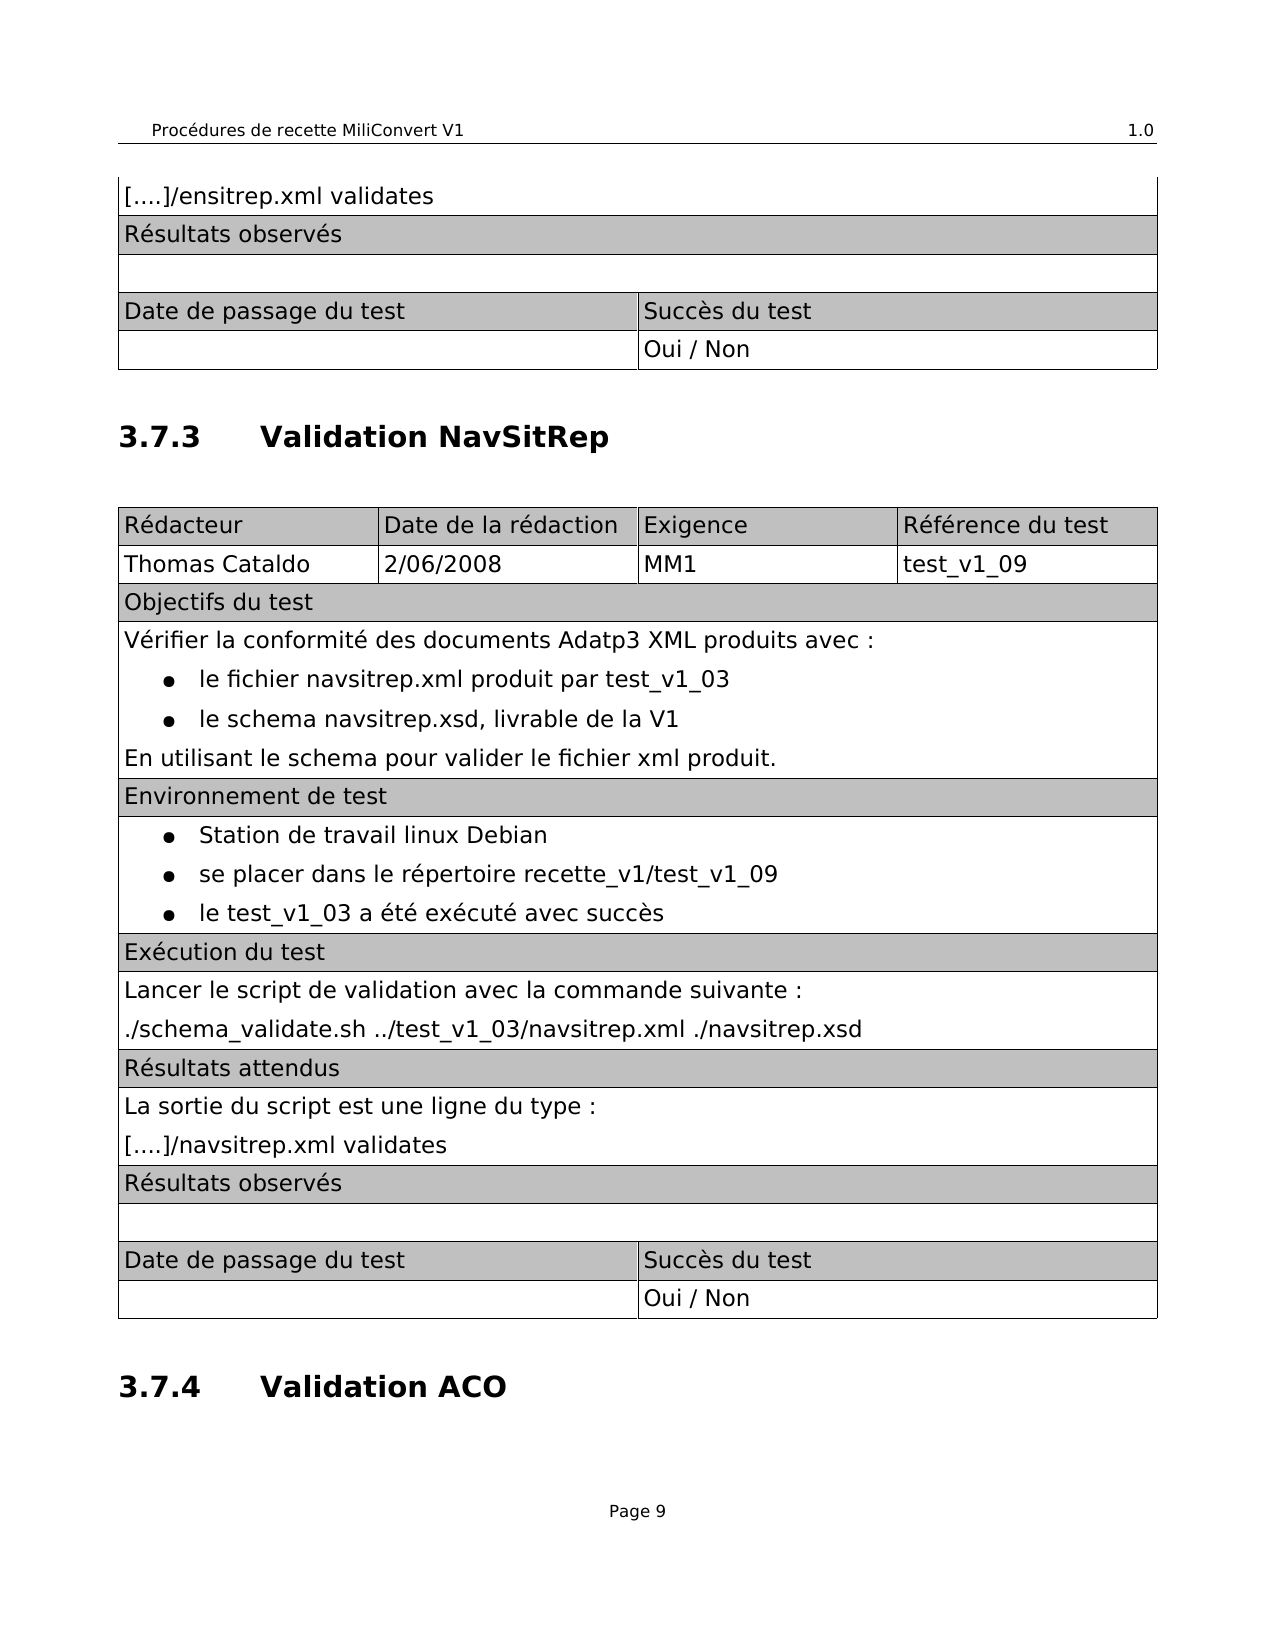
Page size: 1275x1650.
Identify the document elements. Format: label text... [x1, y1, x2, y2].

table_cell Vérifier la conformité des documents Adatp3 XML produits avec : le fichier navsitrep.xml produit par test_v1_03 le schema navsitrep.xsd, livrable de la V1 En utilisant le schema pour valider le fichier xml produit. [119, 622, 1157, 778]
table_cell [119, 331, 637, 369]
table_cell Lancer le script de validation avec la commande suivante : ./schema_validate.sh ../test_v1_03/navsitrep.xml ./navsitrep.xsd [119, 972, 1157, 1049]
table_cell [119, 255, 1157, 292]
table_cell Oui / Non [639, 331, 1157, 369]
table_cell Station de travail linux Debian se placer dans le répertoire recette_v1/test_v1_09 le test_v1_03 a été exécuté avec succès [119, 817, 1157, 933]
table_cell Succès du test [639, 1242, 1157, 1280]
table_cell Date de passage du test [119, 293, 637, 330]
table_cell Succès du test [639, 293, 1157, 330]
subtitle Validation NavSitRep [118, 421, 1157, 455]
table_header Date de la rédaction [379, 508, 637, 545]
table_cell [....]/ensitrep.xml validates [119, 177, 1157, 215]
table_cell Date de passage du test [119, 1242, 637, 1280]
table_cell Thomas Cataldo [119, 546, 378, 583]
table_cell Environnement de test [119, 779, 1157, 816]
table_cell Résultats attendus [119, 1050, 1157, 1087]
table_cell Résultats observés [119, 216, 1157, 254]
table_cell Résultats observés [119, 1166, 1157, 1203]
table_header Exigence [639, 508, 897, 545]
table_header Rédacteur [119, 508, 378, 545]
table_cell [119, 1281, 637, 1318]
table_cell Exécution du test [119, 934, 1157, 971]
subtitle Validation ACO [118, 1370, 1157, 1404]
table_cell Objectifs du test [119, 584, 1157, 621]
table_cell test_v1_09 [898, 546, 1157, 583]
table_cell La sortie du script est une ligne du type : [....]/navsitrep.xml validates [119, 1088, 1157, 1165]
table_cell MM1 [639, 546, 897, 583]
table_header Référence du test [898, 508, 1157, 545]
table_cell 2/06/2008 [379, 546, 637, 583]
table_cell [119, 1204, 1157, 1241]
table_cell Oui / Non [639, 1281, 1157, 1318]
